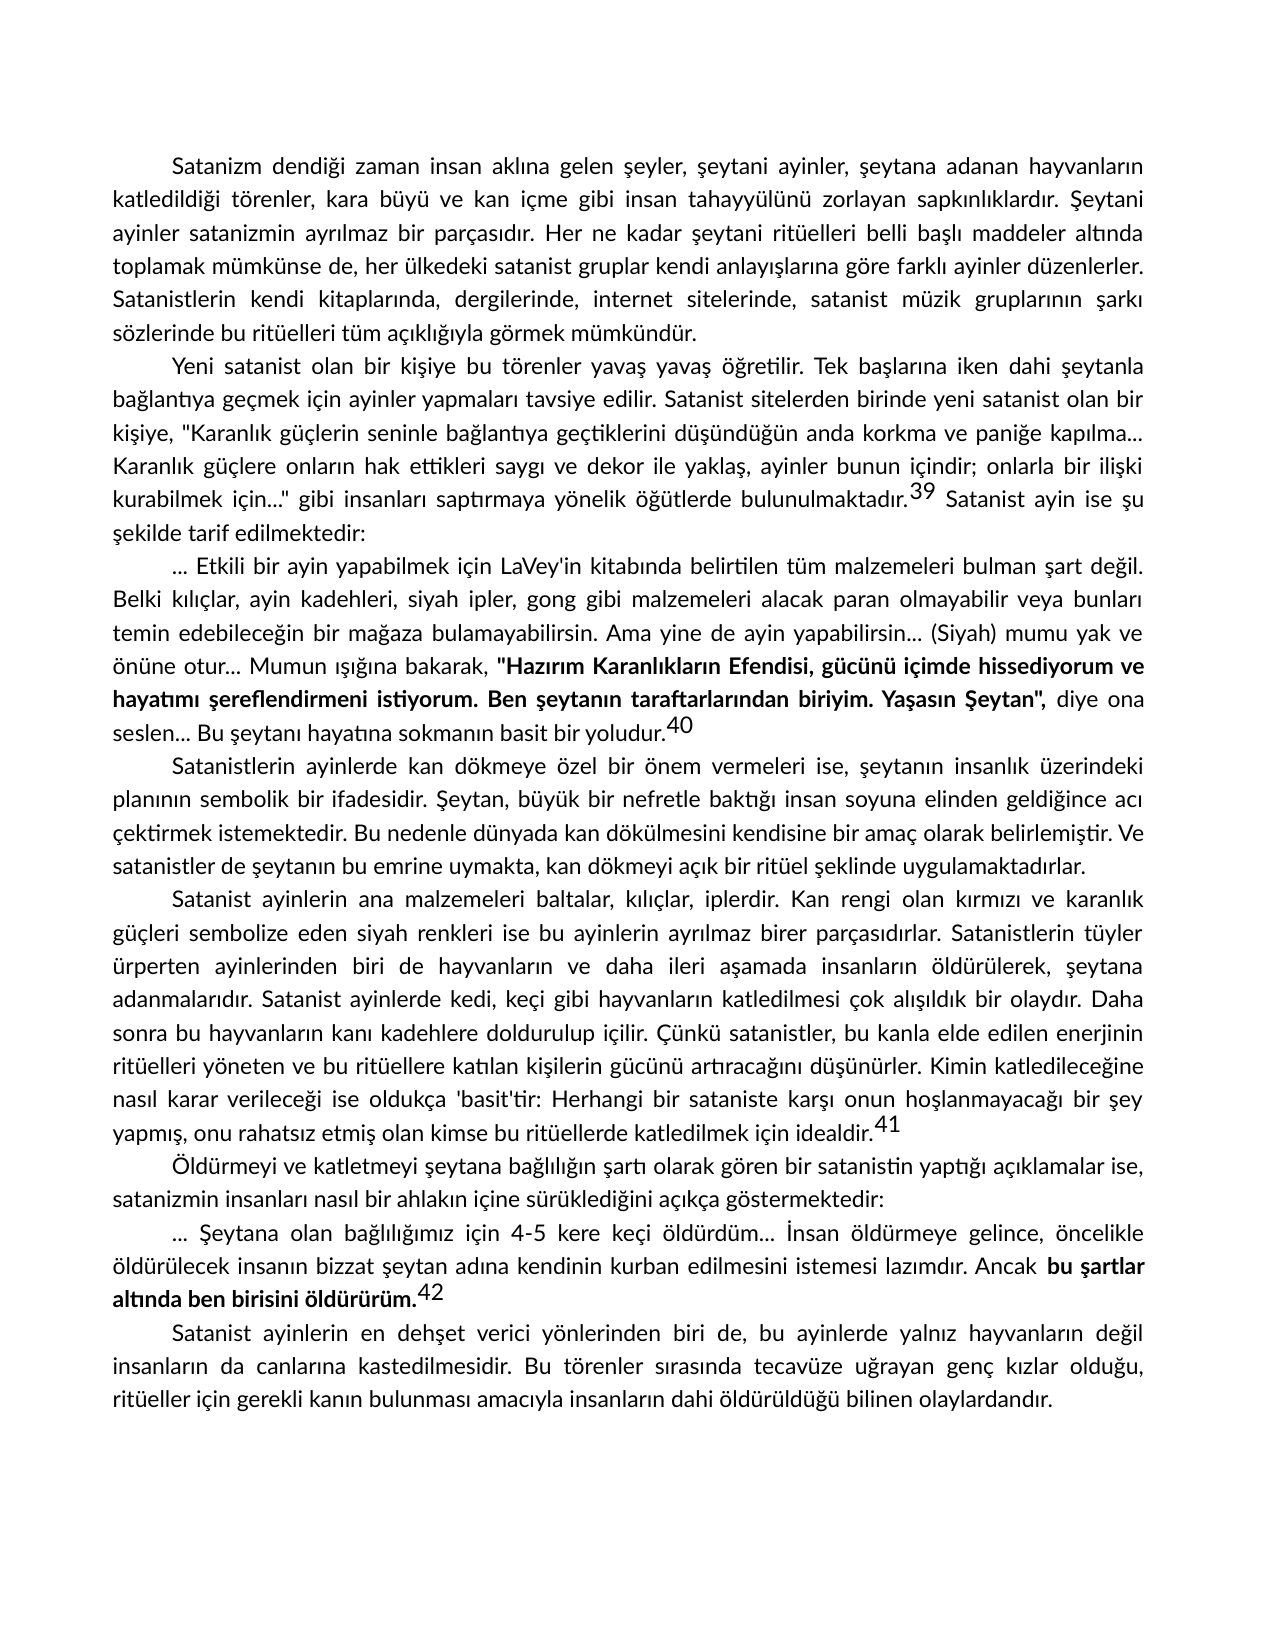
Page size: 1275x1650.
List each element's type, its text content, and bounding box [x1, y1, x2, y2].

text Öldürmeyi ve katletmeyi şeytana bağlılığın şartı olarak gören bir satanistin yaptığı açıklamalar ise, satanizmin insanları nasıl bir ahlakın içine sürüklediğini açıkça göstermektedir: [112, 1148, 1145, 1214]
text Satanist ayinlerin ana malzemeleri baltalar, kılıçlar, iplerdir. Kan rengi olan kırmızı ve karanlık güçleri sembolize eden siyah renkleri ise bu ayinlerin ayrılmaz birer parçasıdırlar. Satanistlerin tüyler ürperten ayinlerinden biri de hayvanların ve daha ileri aşamada insanların öldürülerek, şeytana adanmalarıdır. Satanist ayinlerde kedi, keçi gibi hayvanların katledilmesi çok alışıldık bir olaydır. Daha sonra bu hayvanların kanı kadehlere doldurulup içilir. Çünkü satanistler, bu kanla elde edilen enerjinin ritüelleri yöneten ve bu ritüellere katılan kişilerin gücünü artıracağını düşünürler. Kimin katledileceğine nasıl karar verileceği ise oldukça 'basit'tir: Herhangi bir sataniste karşı onun hoşlanmayacağı bir şey yapmış, onu rahatsız etmiş olan kimse bu ritüellerde katledilmek için idealdir.41 [112, 881, 1145, 1148]
text ... Şeytana olan bağlılığımız için 4-5 kere keçi öldürdüm... İnsan öldürmeye gelince, öncelikle öldürülecek insanın bizzat şeytan adına kendinin kurban edilmesini istemesi lazımdır. Ancak bu şartlar altında ben birisini öldürürüm.42 [112, 1214, 1145, 1314]
text ... Etkili bir ayin yapabilmek için LaVey'in kitabında belirtilen tüm malzemeleri bulman şart değil. Belki kılıçlar, ayin kadehleri, siyah ipler, gong gibi malzemeleri alacak paran olmayabilir veya bunları temin edebileceğin bir mağaza bulamayabilirsin. Ama yine de ayin yapabilirsin... (Siyah) mumu yak ve önüne otur... Mumun ışığına bakarak, "Hazırım Karanlıkların Efendisi, gücünü içimde hissediyorum ve hayatımı şereflendirmeni istiyorum. Ben şeytanın taraftarlarından biriyim. Yaşasın Şeytan", diye ona seslen... Bu şeytanı hayatına sokmanın basit bir yoludur.40 [112, 548, 1145, 748]
text Satanistlerin ayinlerde kan dökmeye özel bir önem vermeleri ise, şeytanın insanlık üzerindeki planının sembolik bir ifadesidir. Şeytan, büyük bir nefretle baktığı insan soyuna elinden geldiğince acı çektirmek istemektedir. Bu nedenle dünyada kan dökülmesini kendisine bir amaç olarak belirlemiştir. Ve satanistler de şeytanın bu emrine uymakta, kan dökmeyi açık bir ritüel şeklinde uygulamaktadırlar. [112, 748, 1145, 881]
text Satanist ayinlerin en dehşet verici yönlerinden biri de, bu ayinlerde yalnız hayvanların değil insanların da canlarına kastedilmesidir. Bu törenler sırasında tecavüze uğrayan genç kızlar olduğu, ritüeller için gerekli kanın bulunması amacıyla insanların dahi öldürüldüğü bilinen olaylardandır. [112, 1314, 1145, 1414]
text Satanizm dendiği zaman insan aklına gelen şeyler, şeytani ayinler, şeytana adanan hayvanların katledildiği törenler, kara büyü ve kan içme gibi insan tahayyülünü zorlayan sapkınlıklardır. Şeytani ayinler satanizmin ayrılmaz bir parçasıdır. Her ne kadar şeytani ritüelleri belli başlı maddeler altında toplamak mümkünse de, her ülkedeki satanist gruplar kendi anlayışlarına göre farklı ayinler düzenlerler. Satanistlerin kendi kitaplarında, dergilerinde, internet sitelerinde, satanist müzik gruplarının şarkı sözlerinde bu ritüelleri tüm açıklığıyla görmek mümkündür. [112, 148, 1145, 348]
text Yeni satanist olan bir kişiye bu törenler yavaş yavaş öğretilir. Tek başlarına iken dahi şeytanla bağlantıya geçmek için ayinler yapmaları tavsiye edilir. Satanist sitelerden birinde yeni satanist olan bir kişiye, "Karanlık güçlerin seninle bağlantıya geçtiklerini düşündüğün anda korkma ve paniğe kapılma... Karanlık güçlere onların hak ettikleri saygı ve dekor ile yaklaş, ayinler bunun içindir; onlarla bir ilişki kurabilmek için..." gibi insanları saptırmaya yönelik öğütlerde bulunulmaktadır.39 Satanist ayin ise şu şekilde tarif edilmektedir: [112, 348, 1145, 548]
